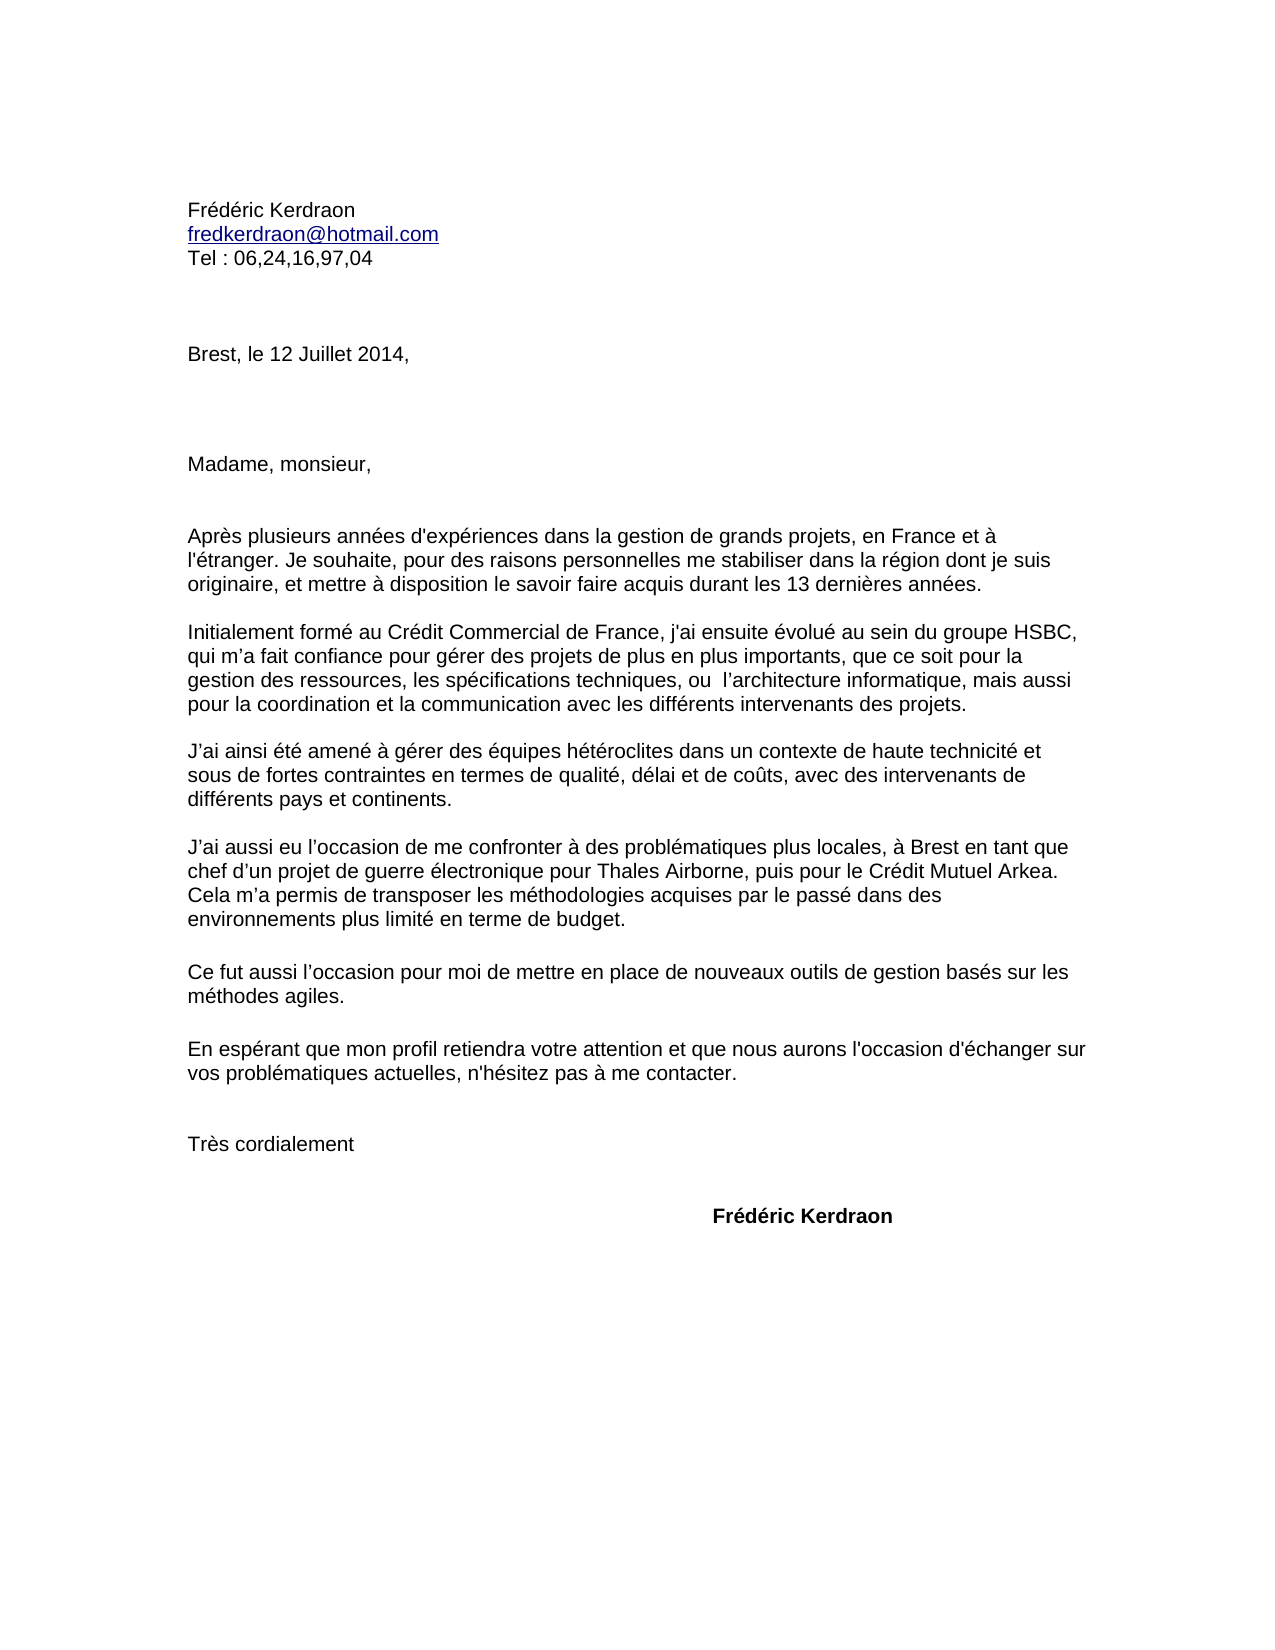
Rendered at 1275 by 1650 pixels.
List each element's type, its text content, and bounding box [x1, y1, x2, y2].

text Ce fut aussi l’occasion pour moi de mettre en place de nouveaux outils de gestion basés sur les méthodes agiles. [187, 960, 1087, 1036]
text Frédéric Kerdraon [187, 1204, 1087, 1228]
text En espérant que mon profil retiendra votre attention et que nous aurons l'occasion d'échanger sur vos problématiques actuelles, n'hésitez pas à me contacter. [187, 1036, 1087, 1084]
text Après plusieurs années d'expériences dans la gestion de grands projets, en France et à l'étranger. Je souhaite, pour des raisons personnelles me stabiliser dans la région dont je suis originaire, et mettre à disposition le savoir faire acquis durant les 13 dernières années. [187, 524, 1087, 596]
text Madame, monsieur, [187, 452, 1087, 476]
text Très cordialement [187, 1132, 1087, 1156]
text Frédéric Kerdraon [187, 198, 1087, 222]
text fredkerdraon@hotmail.com [187, 222, 1087, 246]
text J’ai ainsi été amené à gérer des équipes hétéroclites dans un contexte de haute technicité et sous de fortes contraintes en termes de qualité, délai et de coûts, avec des intervenants de différents pays et continents. [187, 739, 1087, 811]
text Tel : 06,24,16,97,04 [187, 246, 1087, 270]
text Initialement formé au Crédit Commercial de France, j'ai ensuite évolué au sein du groupe HSBC, qui m’a fait confiance pour gérer des projets de plus en plus importants, que ce soit pour la gestion des ressources, les spécifications techniques, ou l’architecture informatique, mais aussi pour la coordination et la communication avec les différents intervenants des projets. [187, 619, 1087, 715]
text Cela m’a permis de transposer les méthodologies acquises par le passé dans des environnements plus limité en terme de budget. [187, 883, 1087, 931]
text J’ai aussi eu l’occasion de me confronter à des problématiques plus locales, à Brest en tant que chef d’un projet de guerre électronique pour Thales Airborne, puis pour le Crédit Mutuel Arkea. [187, 835, 1087, 883]
text Brest, le 12 Juillet 2014, [187, 342, 1087, 366]
